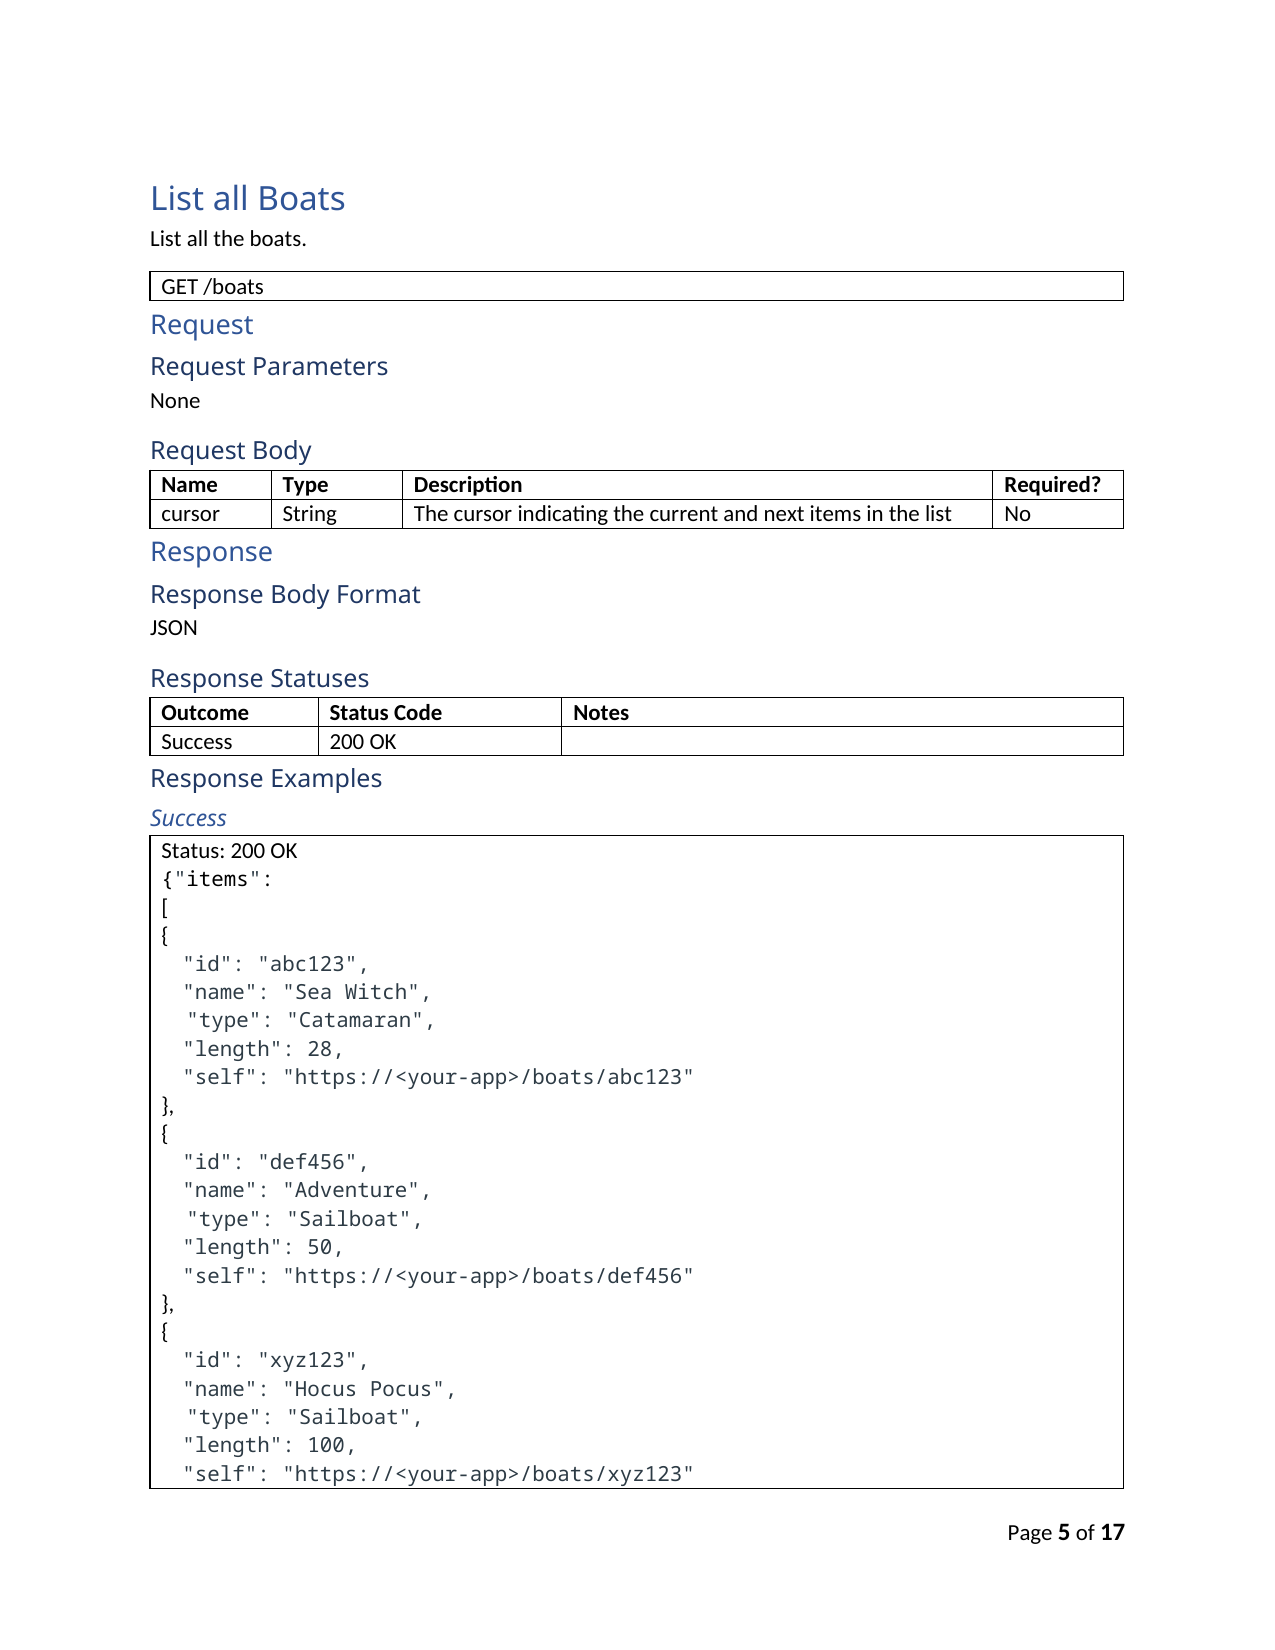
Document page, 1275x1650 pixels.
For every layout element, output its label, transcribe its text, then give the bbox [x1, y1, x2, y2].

subtitle Response Body Format [150, 577, 1125, 611]
subtitle List all Boats [150, 175, 1125, 220]
subtitle Success [150, 801, 1125, 833]
table_header Status: 200 OK {"items": [ { "id": "abc123", "name": "Sea Witch", "type": "Catamaran", "length": 28, "self": "https://<your-app>/boats/abc123" }, { "id": "def456", "name": "Adventure", "type": "Sailboat", "length": 50, "self": "https://<your-app>/boats/def456" }, { "id": "xyz123", "name": "Hocus Pocus", "type": "Sailboat", "length": 100, "self": "https://<your-app>/boats/xyz123" [151, 836, 1123, 1487]
subtitle Request Body [150, 433, 1125, 467]
table_cell Success [151, 727, 318, 755]
subtitle Request [150, 305, 1125, 342]
subtitle Response Examples [150, 761, 1125, 794]
subtitle Request Parameters [150, 349, 1125, 383]
subtitle Response [150, 533, 1125, 570]
table_header Status Code [319, 698, 561, 726]
table_cell The cursor indicating the current and next items in the list [403, 500, 992, 528]
text List all the boats. [150, 224, 1125, 252]
table_header Outcome [151, 698, 318, 726]
table_header Description [403, 471, 992, 498]
table_header Name [151, 471, 271, 498]
text None [150, 386, 1125, 414]
table_cell 200 OK [319, 727, 561, 755]
table_cell String [272, 500, 402, 528]
table_cell cursor [151, 500, 271, 528]
table_cell [562, 727, 1123, 755]
table_header Type [272, 471, 402, 498]
table_header GET /boats [151, 272, 1123, 300]
text JSON [150, 613, 1125, 642]
table_header Required? [993, 471, 1123, 498]
table_header Notes [562, 698, 1123, 726]
table_cell No [993, 500, 1123, 528]
subtitle Response Statuses [150, 660, 1125, 694]
